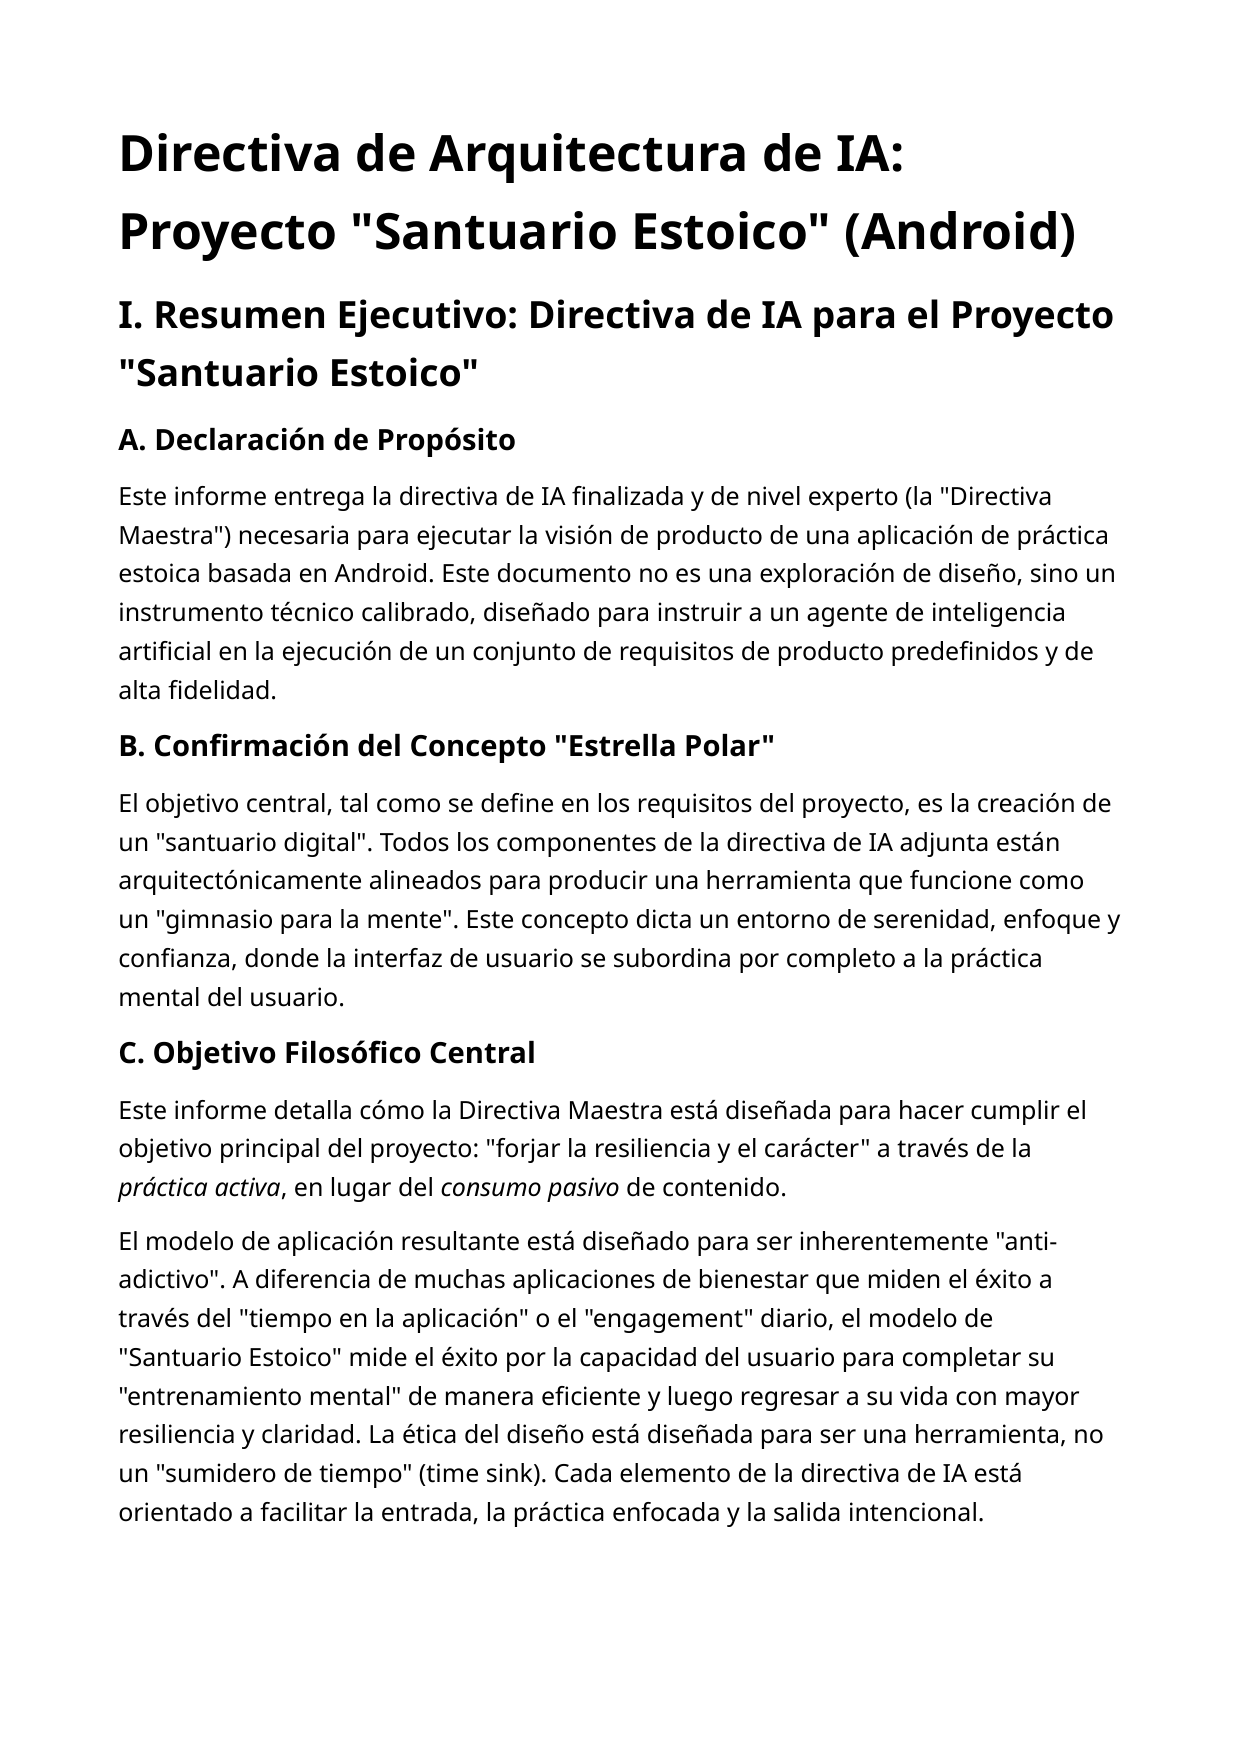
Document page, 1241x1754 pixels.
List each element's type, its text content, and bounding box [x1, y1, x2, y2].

subtitle I. Resumen Ejecutivo: Directiva de IA para el Proyecto "Santuario Estoico" [118, 288, 1122, 397]
subtitle C. Objetivo Filosófico Central [118, 1032, 1122, 1072]
text El objetivo central, tal como se define en los requisitos del proyecto, es la creación de un "santuario digital". Todos los componentes de la directiva de IA adjunta están arquitectónicamente alineados para producir una herramienta que funcione como un "gimnasio para la mente". Este concepto dicta un entorno de serenidad, enfoque y confianza, donde la interfaz de usuario se subordina por completo a la práctica mental del usuario. [118, 785, 1122, 1013]
text Este informe entrega la directiva de IA finalizada y de nivel experto (la "Directiva Maestra") necesaria para ejecutar la visión de producto de una aplicación de práctica estoica basada en Android. Este documento no es una exploración de diseño, sino un instrumento técnico calibrado, diseñado para instruir a un agente de inteligencia artificial en la ejecución de un conjunto de requisitos de producto predefinidos y de alta fidelidad. [118, 478, 1122, 706]
text El modelo de aplicación resultante está diseñado para ser inherentemente "anti-adictivo". A diferencia de muchas aplicaciones de bienestar que miden el éxito a través del "tiempo en la aplicación" o el "engagement" diario, el modelo de "Santuario Estoico" mide el éxito por la capacidad del usuario para completar su "entrenamiento mental" de manera eficiente y luego regresar a su vida con mayor resiliencia y claridad. La ética del diseño está diseñada para ser una herramienta, no un "sumidero de tiempo" (time sink). Cada elemento de la directiva de IA está orientado a facilitar la entrada, la práctica enfocada y la salida intencional. [118, 1223, 1122, 1528]
subtitle Directiva de Arquitectura de IA: Proyecto "Santuario Estoico" (Android) [118, 118, 1122, 264]
subtitle B. Confirmación del Concepto "Estrella Polar" [118, 726, 1122, 765]
text Este informe detalla cómo la Directiva Maestra está diseñada para hacer cumplir el objetivo principal del proyecto: "forjar la resiliencia y el carácter" a través de la práctica activa, en lugar del consumo pasivo de contenido. [118, 1092, 1122, 1204]
subtitle A. Declaración de Propósito [118, 419, 1122, 458]
